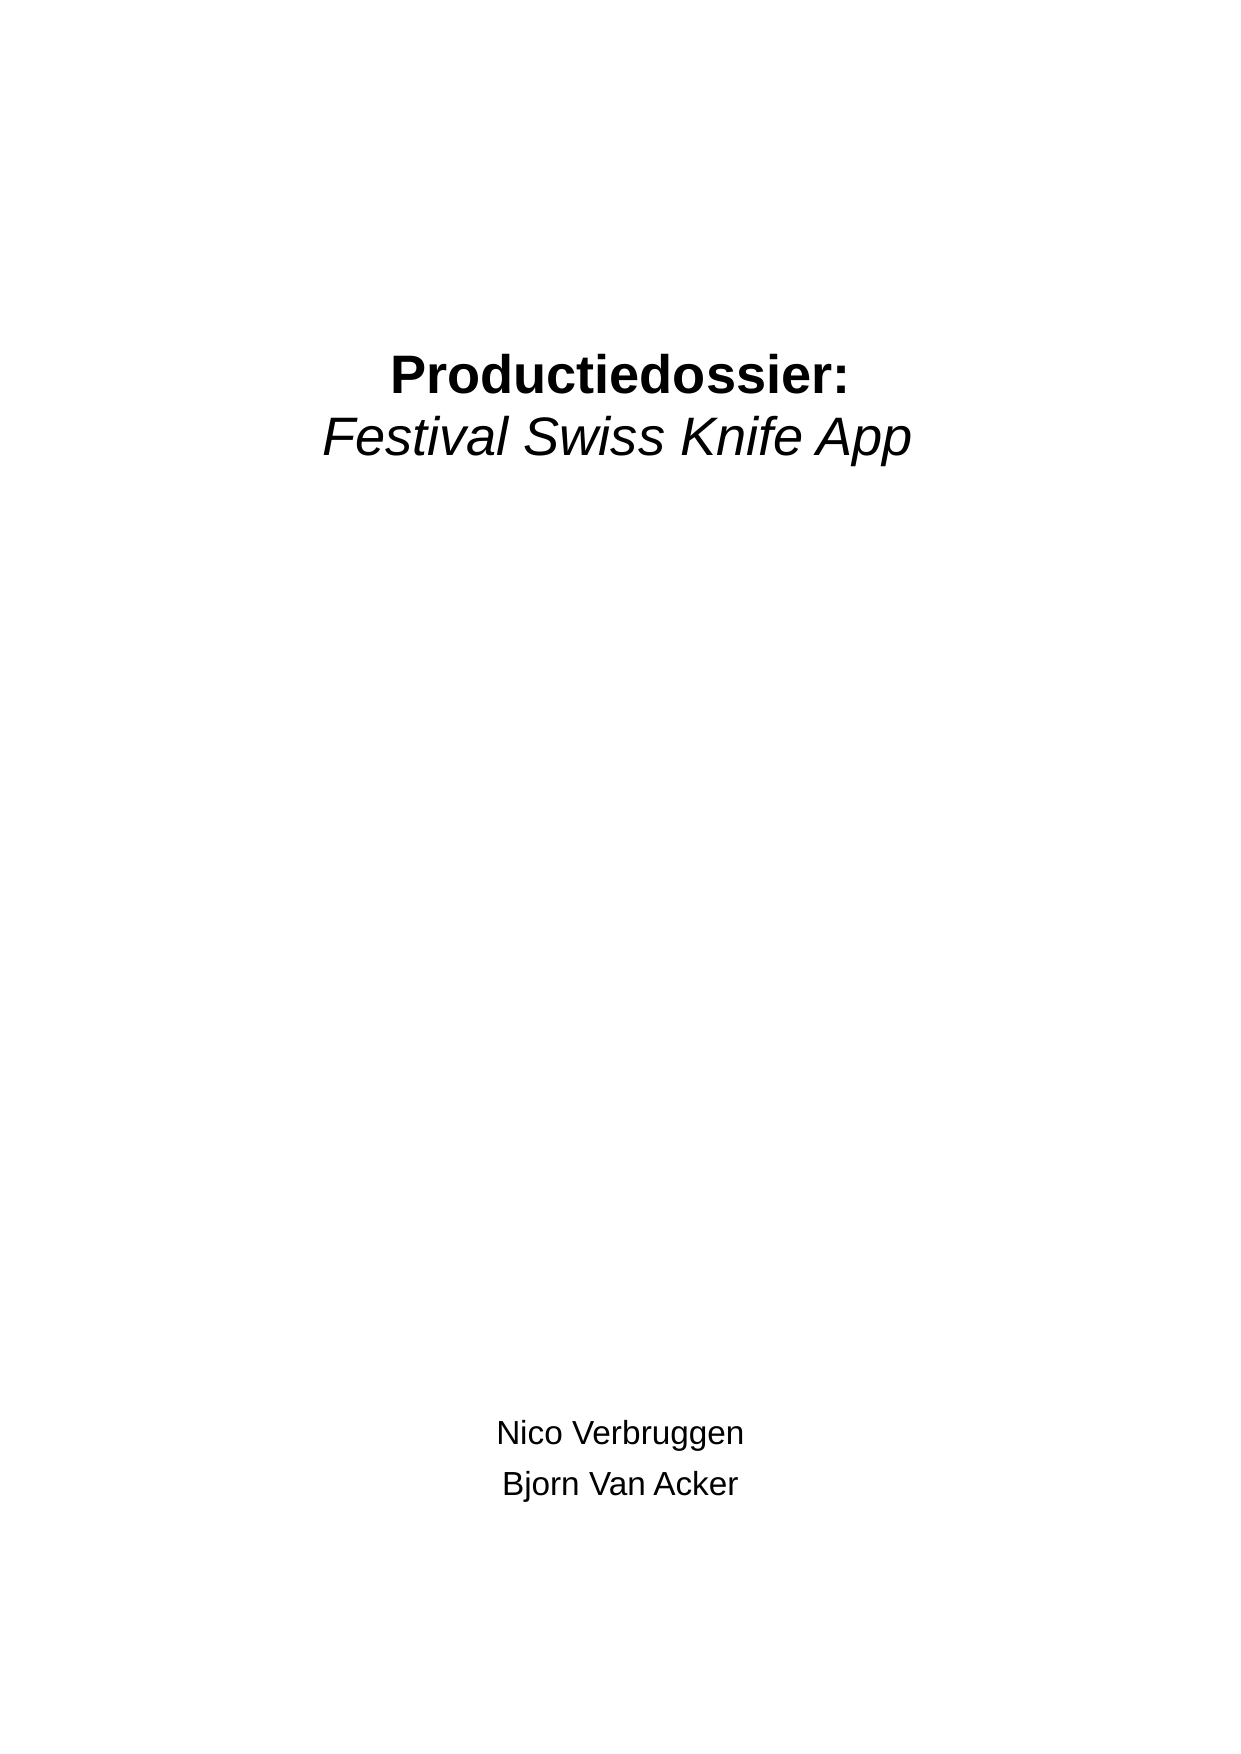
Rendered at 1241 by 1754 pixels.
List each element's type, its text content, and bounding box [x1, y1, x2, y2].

text Nico Verbruggen [118, 1413, 1122, 1451]
text Bjorn Van Acker [118, 1464, 1122, 1502]
title Productiedossier: Festival Swiss Knife App [118, 343, 1122, 467]
